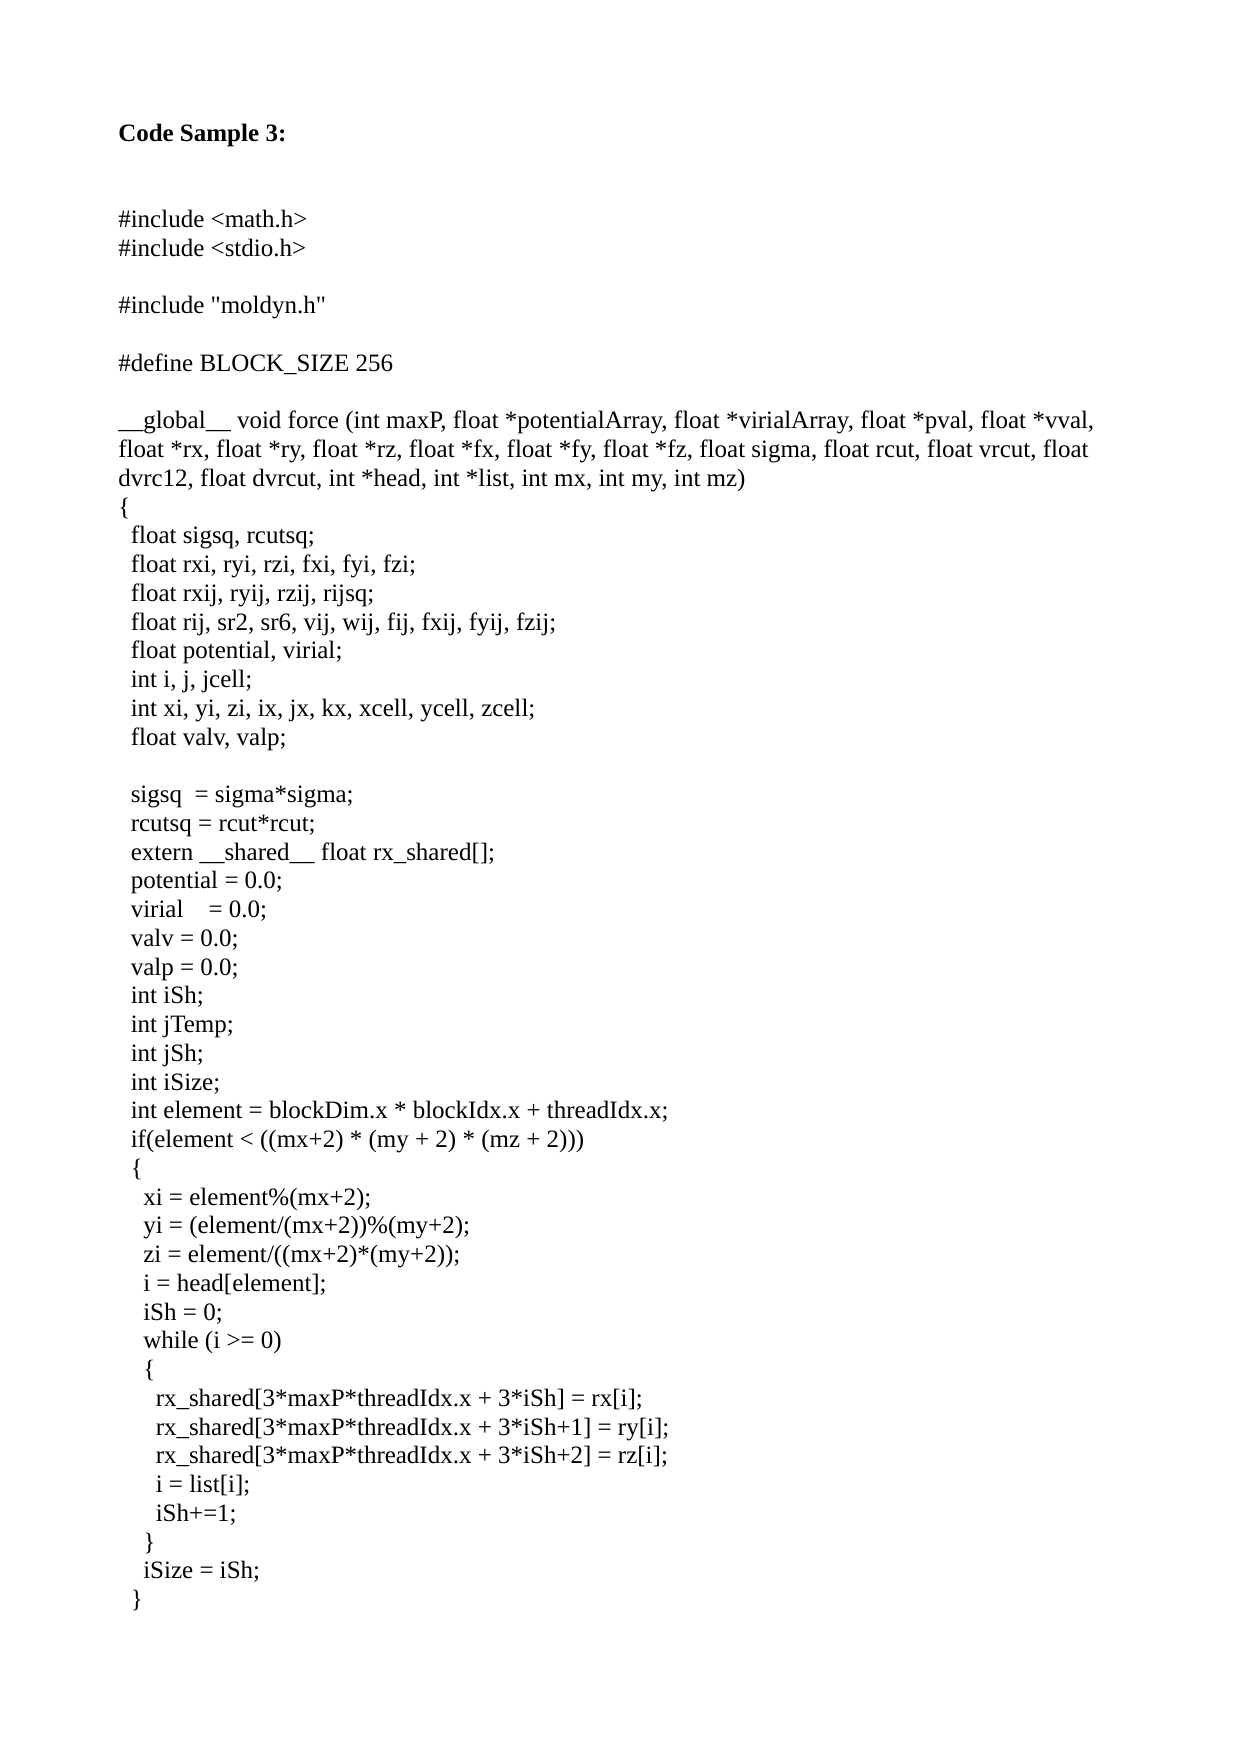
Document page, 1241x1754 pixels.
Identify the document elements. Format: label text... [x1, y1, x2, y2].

text int i, j, jcell; [118, 664, 1122, 693]
text int element = blockDim.x * blockIdx.x + threadIdx.x; [118, 1096, 1122, 1124]
text float potential, virial; [118, 636, 1122, 664]
text #include <math.h> [118, 204, 1122, 233]
text { [118, 1153, 1122, 1182]
text iSh = 0; [118, 1297, 1122, 1326]
text rcutsq = rcut*rcut; [118, 808, 1122, 837]
text #include <stdio.h> [118, 233, 1122, 262]
text int jSh; [118, 1038, 1122, 1067]
text } [118, 1527, 1122, 1556]
text float sigsq, rcutsq; [118, 521, 1122, 549]
text extern __shared__ float rx_shared[]; [118, 837, 1122, 866]
text xi = element%(mx+2); [118, 1182, 1122, 1211]
text valv = 0.0; [118, 923, 1122, 952]
text float rxi, ryi, rzi, fxi, fyi, fzi; [118, 549, 1122, 578]
text rx_shared[3*maxP*threadIdx.x + 3*iSh+1] = ry[i]; [118, 1412, 1122, 1441]
text int iSize; [118, 1067, 1122, 1096]
text Code Sample 3: [118, 118, 1122, 147]
text __global__ void force (int maxP, float *potentialArray, float *virialArray, float *pval, float *vval, float *rx, float *ry, float *rz, float *fx, float *fy, float *fz, float sigma, float rcut, float vrcut, float dvrc12, float dvrcut, int *head, int *list, int mx, int my, int mz) [118, 406, 1122, 492]
text #define BLOCK_SIZE 256 [118, 348, 1122, 377]
text int xi, yi, zi, ix, jx, kx, xcell, ycell, zcell; [118, 693, 1122, 722]
text i = list[i]; [118, 1469, 1122, 1498]
text virial = 0.0; [118, 894, 1122, 923]
text { [118, 1354, 1122, 1383]
text rx_shared[3*maxP*threadIdx.x + 3*iSh+2] = rz[i]; [118, 1441, 1122, 1469]
text iSize = iSh; [118, 1556, 1122, 1584]
text zi = element/((mx+2)*(my+2)); [118, 1239, 1122, 1268]
text if(element < ((mx+2) * (my + 2) * (mz + 2))) [118, 1124, 1122, 1153]
text yi = (element/(mx+2))%(my+2); [118, 1211, 1122, 1239]
text int iSh; [118, 981, 1122, 1009]
text potential = 0.0; [118, 866, 1122, 894]
text float rij, sr2, sr6, vij, wij, fij, fxij, fyij, fzij; [118, 607, 1122, 636]
text while (i >= 0) [118, 1326, 1122, 1354]
text float rxij, ryij, rzij, rijsq; [118, 578, 1122, 607]
text iSh+=1; [118, 1498, 1122, 1527]
text float valv, valp; [118, 722, 1122, 751]
text sigsq = sigma*sigma; [118, 779, 1122, 808]
text i = head[element]; [118, 1268, 1122, 1297]
text int jTemp; [118, 1009, 1122, 1038]
text } [118, 1584, 1122, 1613]
text valp = 0.0; [118, 952, 1122, 981]
text { [118, 492, 1122, 521]
text #include "moldyn.h" [118, 291, 1122, 319]
text rx_shared[3*maxP*threadIdx.x + 3*iSh] = rx[i]; [118, 1383, 1122, 1412]
